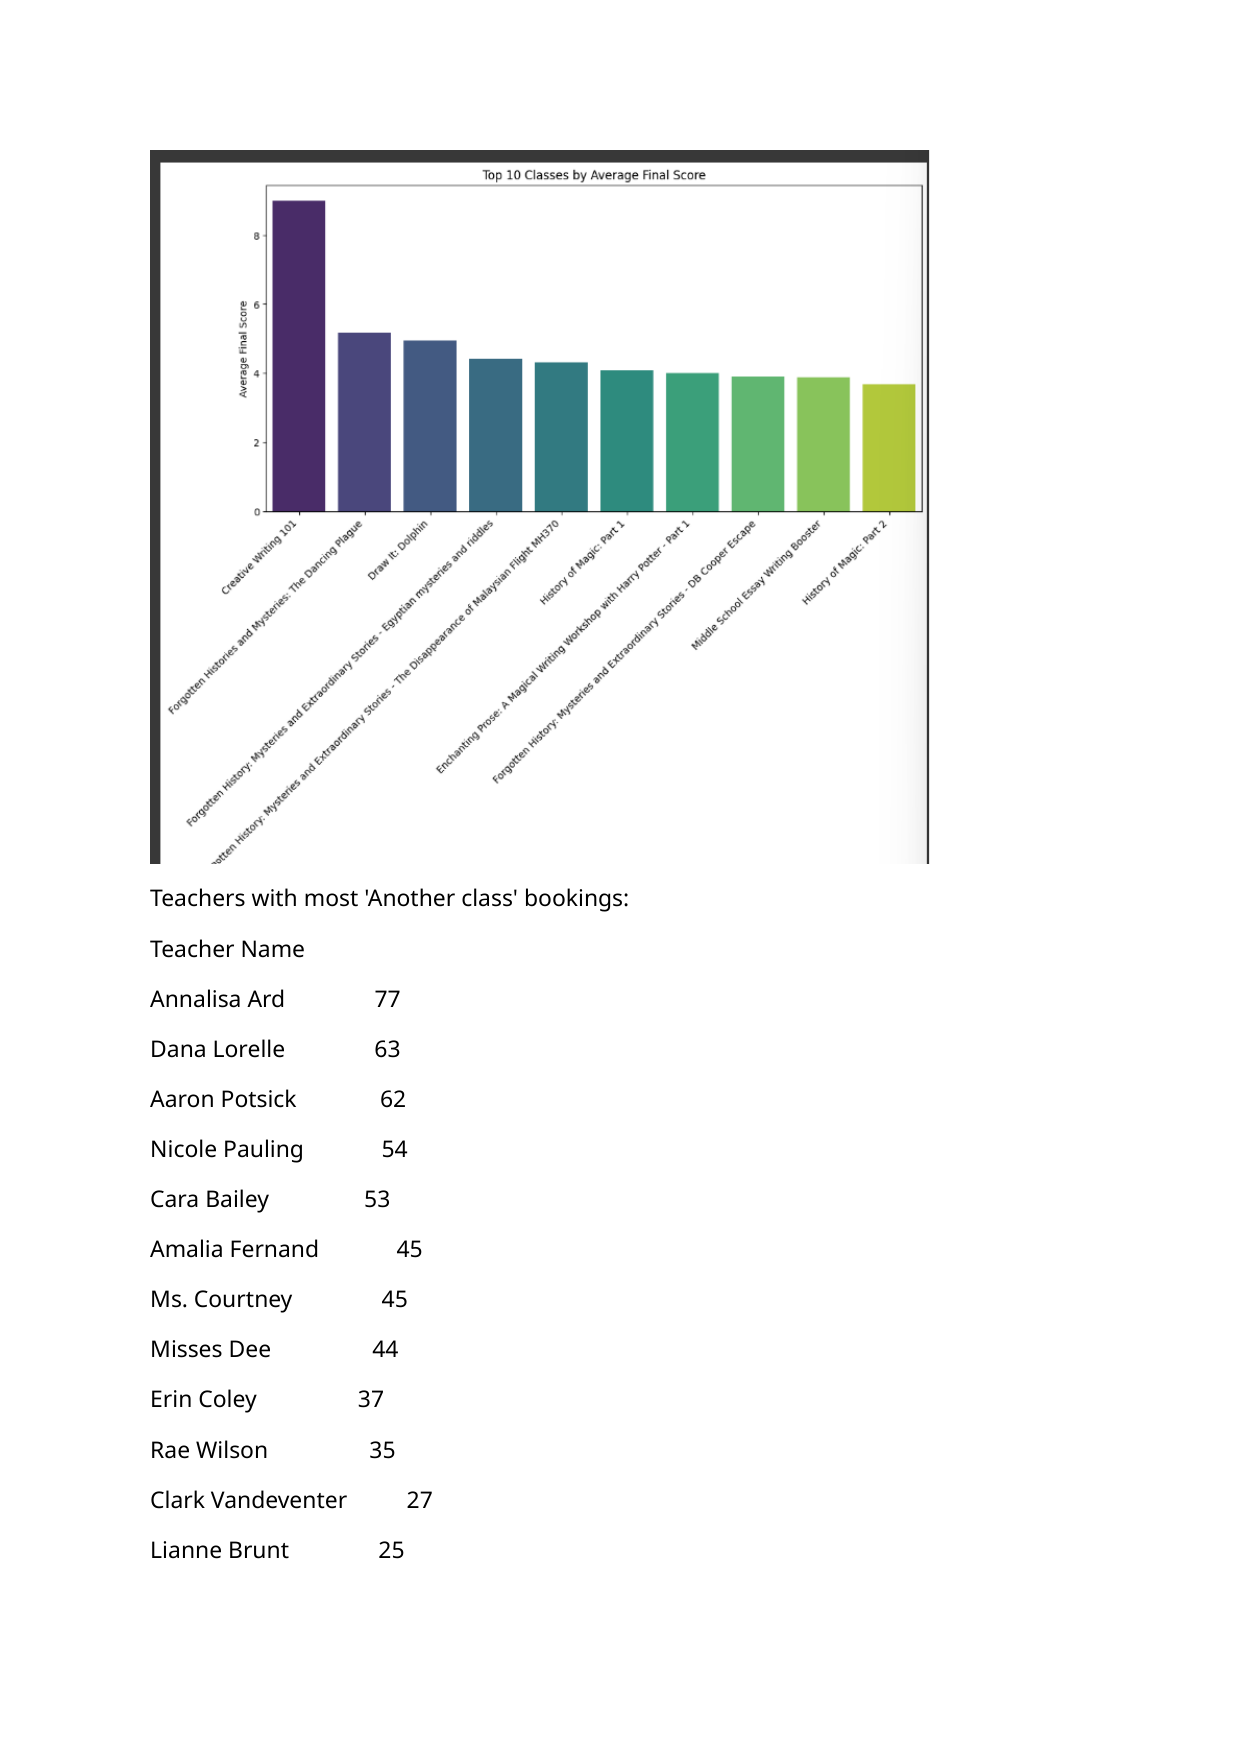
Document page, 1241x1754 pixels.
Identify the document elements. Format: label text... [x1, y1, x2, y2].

text Lianne Brunt 25 [150, 1534, 1090, 1565]
text Rae Wilson 35 [150, 1433, 1090, 1465]
text Misses Dee 44 [150, 1333, 1090, 1364]
text Ms. Courtney 45 [150, 1283, 1090, 1314]
text Amalia Fernand 45 [150, 1233, 1090, 1264]
text Teachers with most 'Another class' bookings: [150, 882, 1090, 914]
text Aaron Potsick 62 [150, 1083, 1090, 1114]
text Dana Lorelle 63 [150, 1033, 1090, 1064]
text Annalisa Ard 77 [150, 983, 1090, 1014]
text Clark Vandeventer 27 [150, 1484, 1090, 1515]
text Erin Coley 37 [150, 1383, 1090, 1415]
text Teacher Name [150, 932, 1090, 964]
text Nicole Pauling 54 [150, 1133, 1090, 1164]
text Cara Bailey 53 [150, 1183, 1090, 1214]
